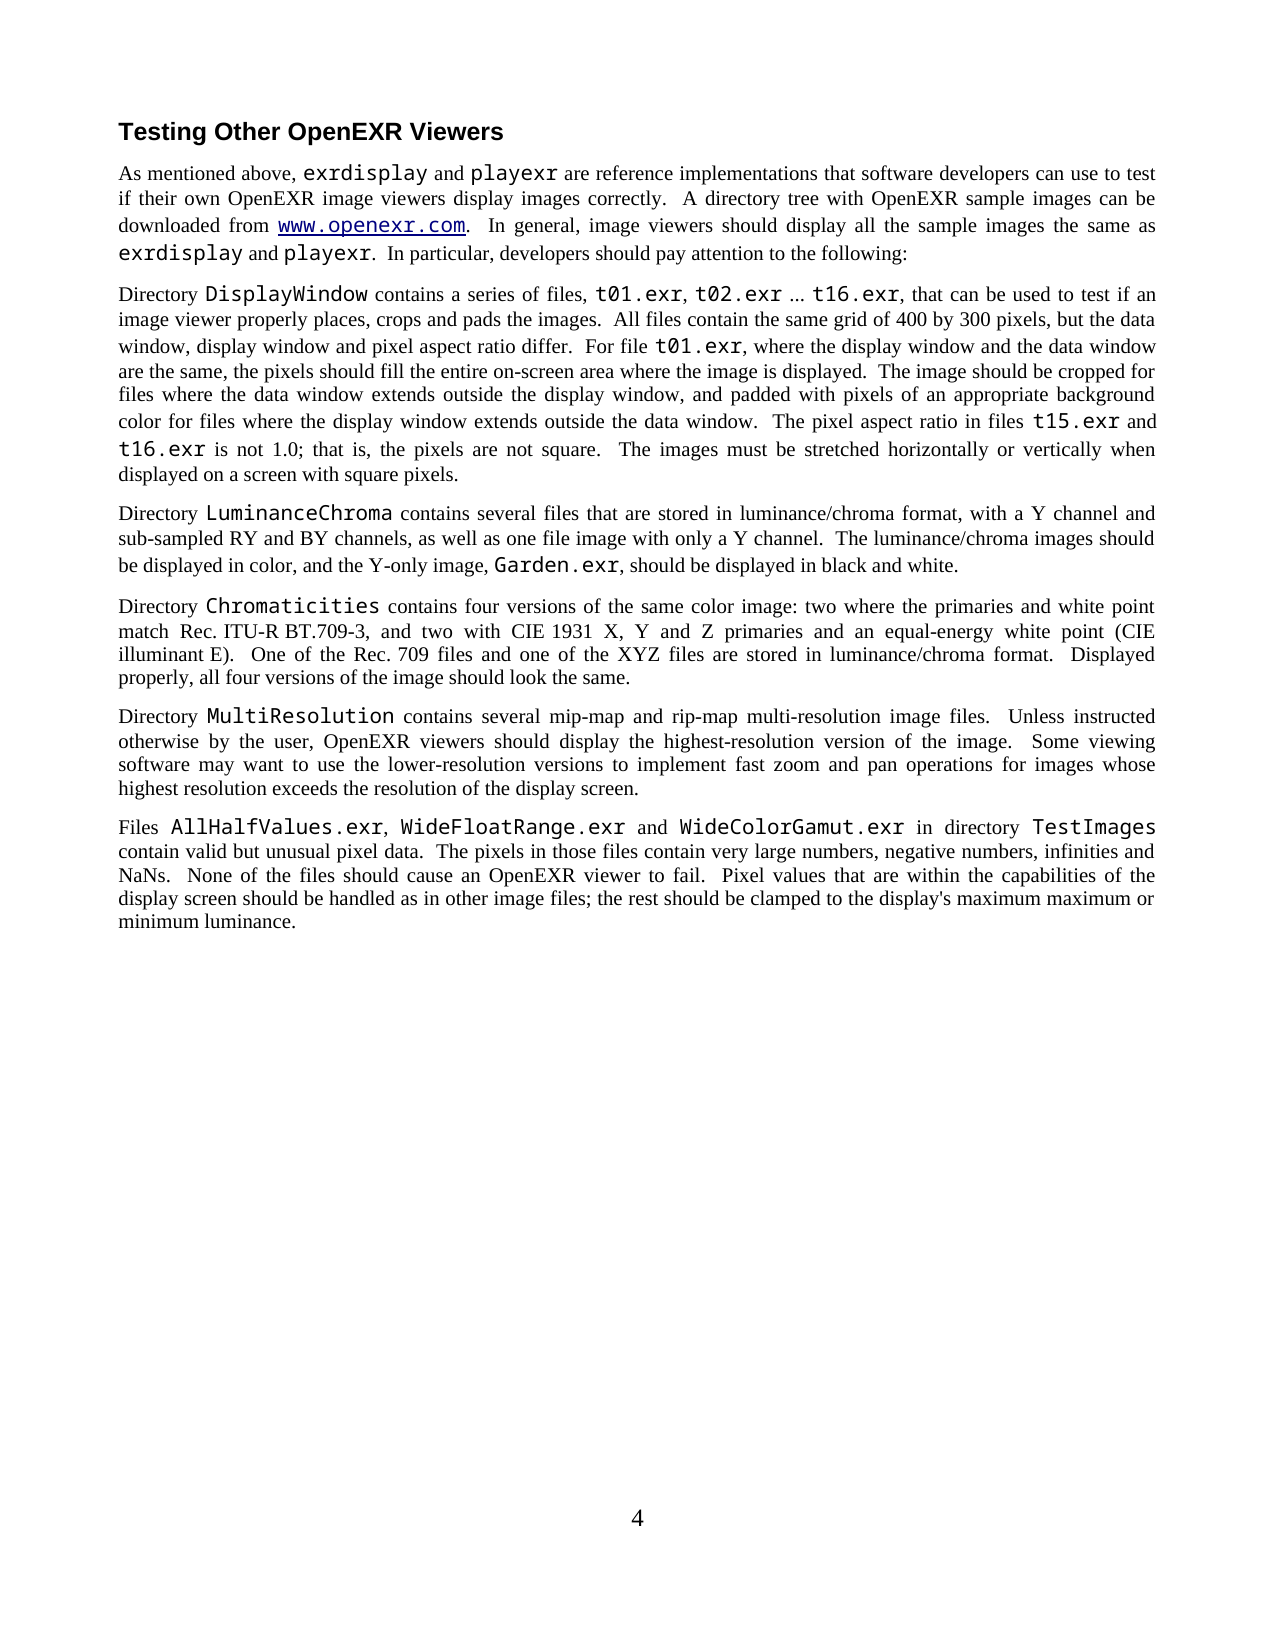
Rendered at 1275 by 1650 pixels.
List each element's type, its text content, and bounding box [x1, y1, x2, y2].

text Directory MultiResolution contains several mip-map and rip-map multi-resolution image files. Unless instructed otherwise by the user, OpenEXR viewers should display the highest-resolution version of the image. Some viewing software may want to use the lower-resolution versions to implement fast zoom and pan operations for images whose highest resolution exceeds the resolution of the display screen. [118, 702, 1157, 799]
text Directory Chromaticities contains four versions of the same color image: two where the primaries and white point match Rec. ITU-R BT.709-3, and two with CIE 1931 X, Y and Z primaries and an equal-energy white point (CIE illuminant E). One of the Rec. 709 files and one of the XYZ files are stored in luminance/chroma format. Displayed properly, all four versions of the image should look the same. [118, 591, 1157, 689]
text As mentioned above, exrdisplay and playexr are reference implementations that software developers can use to test if their own OpenEXR image viewers display images correctly. A directory tree with OpenEXR sample images can be downloaded from www.openexr.com. In general, image viewers should display all the sample images the same as exrdisplay and playexr. In particular, developers should pay attention to the following: [118, 158, 1157, 267]
text Directory LuminanceChroma contains several files that are stored in luminance/chroma format, with a Y channel and sub-sampled RY and BY channels, as well as one file image with only a Y channel. The luminance/chroma images should be displayed in color, and the Y-only image, Garden.exr, should be displayed in black and white. [118, 498, 1157, 578]
text Directory DisplayWindow contains a series of files, t01.exr, t02.exr ... t16.exr, that can be used to test if an image viewer properly places, crops and pads the images. All files contain the same grid of 400 by 300 pixels, but the data window, display window and pixel aspect ratio differ. For file t01.exr, where the display window and the data window are the same, the pixels should fill the entire on-screen area where the image is displayed. The image should be cropped for files where the data window extends outside the display window, and padded with pixels of an appropriate background color for files where the display window extends outside the data window. The pixel aspect ratio in files t15.exr and t16.exr is not 1.0; that is, the pixels are not square. The images must be stretched horizontally or vertically when displayed on a screen with square pixels. [118, 279, 1157, 486]
text Files AllHalfValues.exr, WideFloatRange.exr and WideColorGamut.exr in directory TestImages contain valid but unusual pixel data. The pixels in those files contain very large numbers, negative numbers, infinities and NaNs. None of the files should cause an OpenEXR viewer to fail. Pixel values that are within the capabilities of the display screen should be handled as in other image files; the rest should be clamped to the display's maximum maximum or minimum luminance. [118, 812, 1157, 933]
subtitle Testing Other OpenEXR Viewers [118, 118, 1157, 146]
